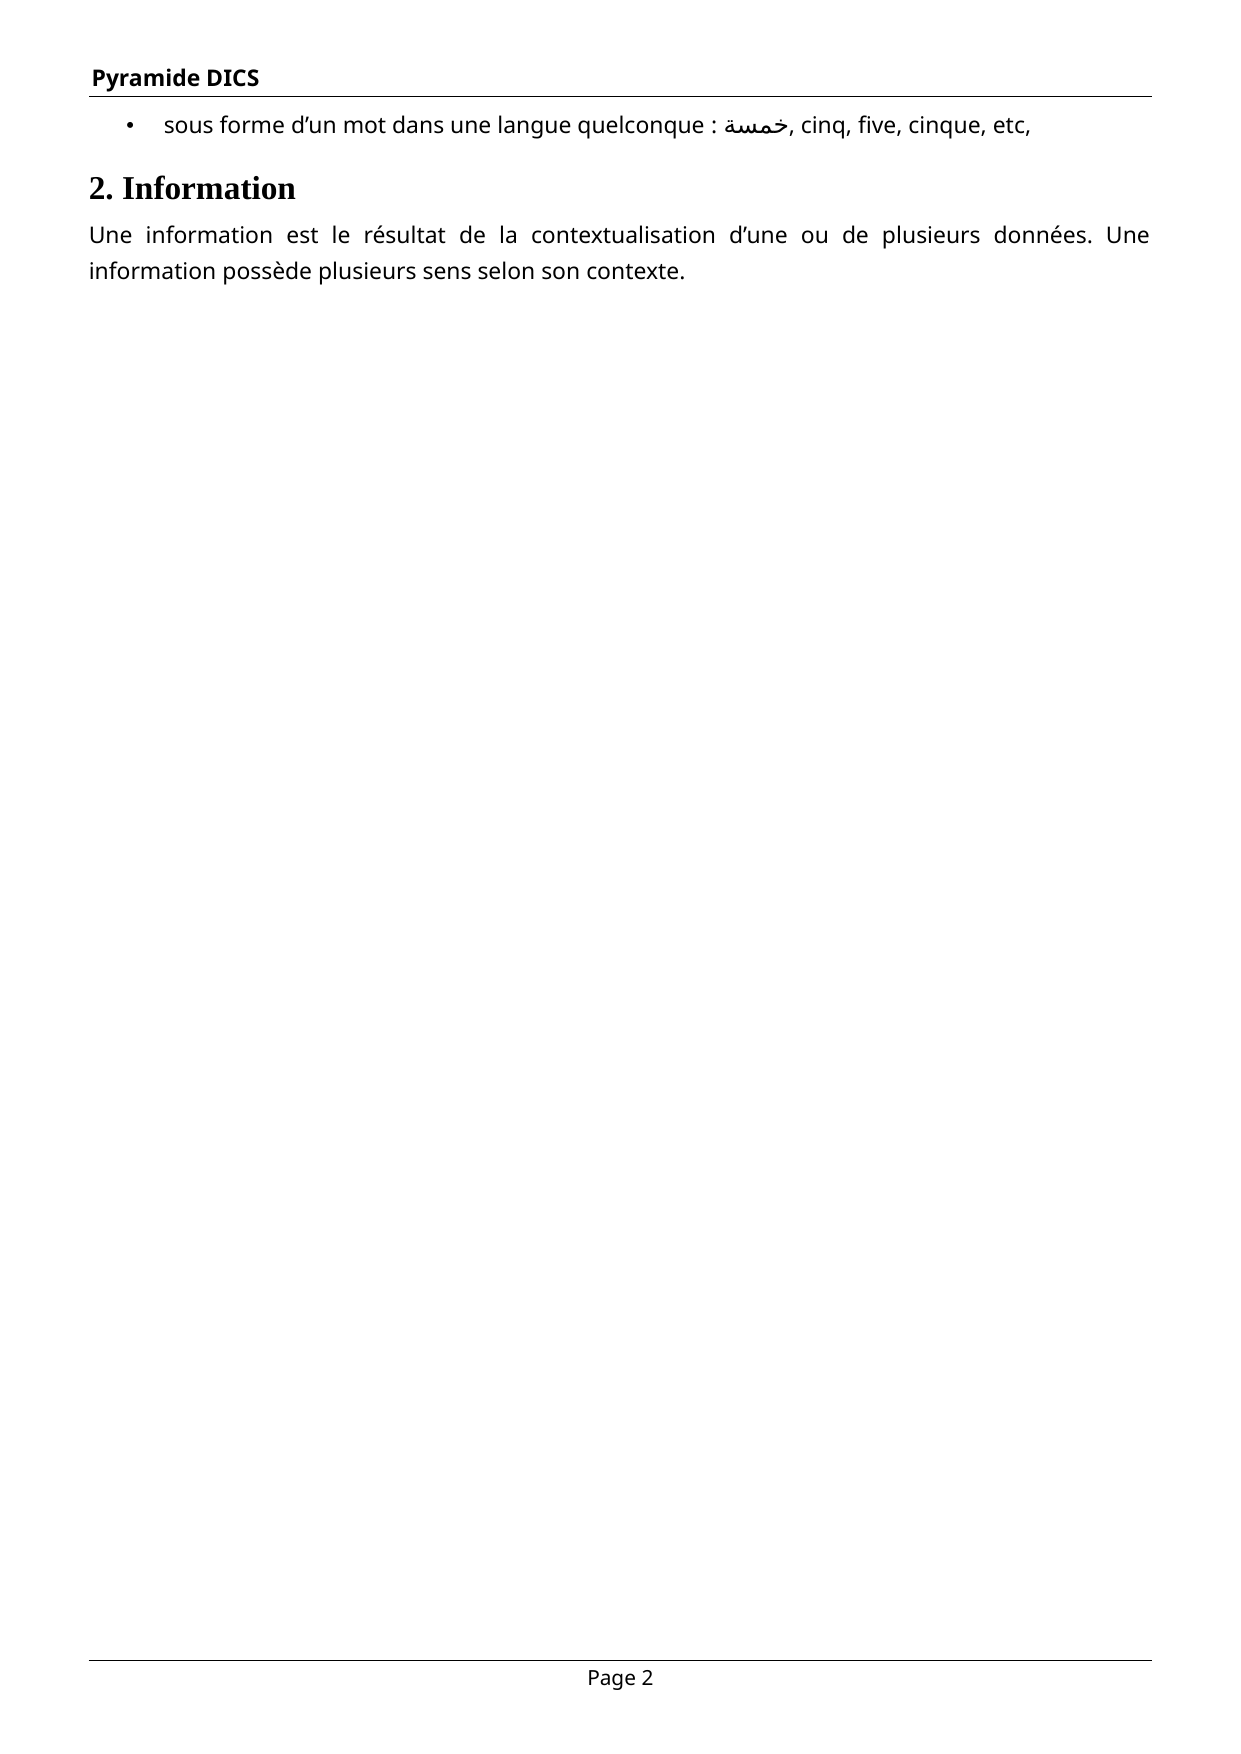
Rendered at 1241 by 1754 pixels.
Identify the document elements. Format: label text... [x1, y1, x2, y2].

list sous forme d’un mot dans une langue quelconque : خمسة, cinq, five, cinque, etc, [126, 109, 1152, 140]
subtitle 2. Information [88, 168, 1152, 207]
text Une information est le résultat de la contextualisation d’une ou de plusieurs données. Une information possède plusieurs sens selon son contexte. [88, 219, 1152, 286]
